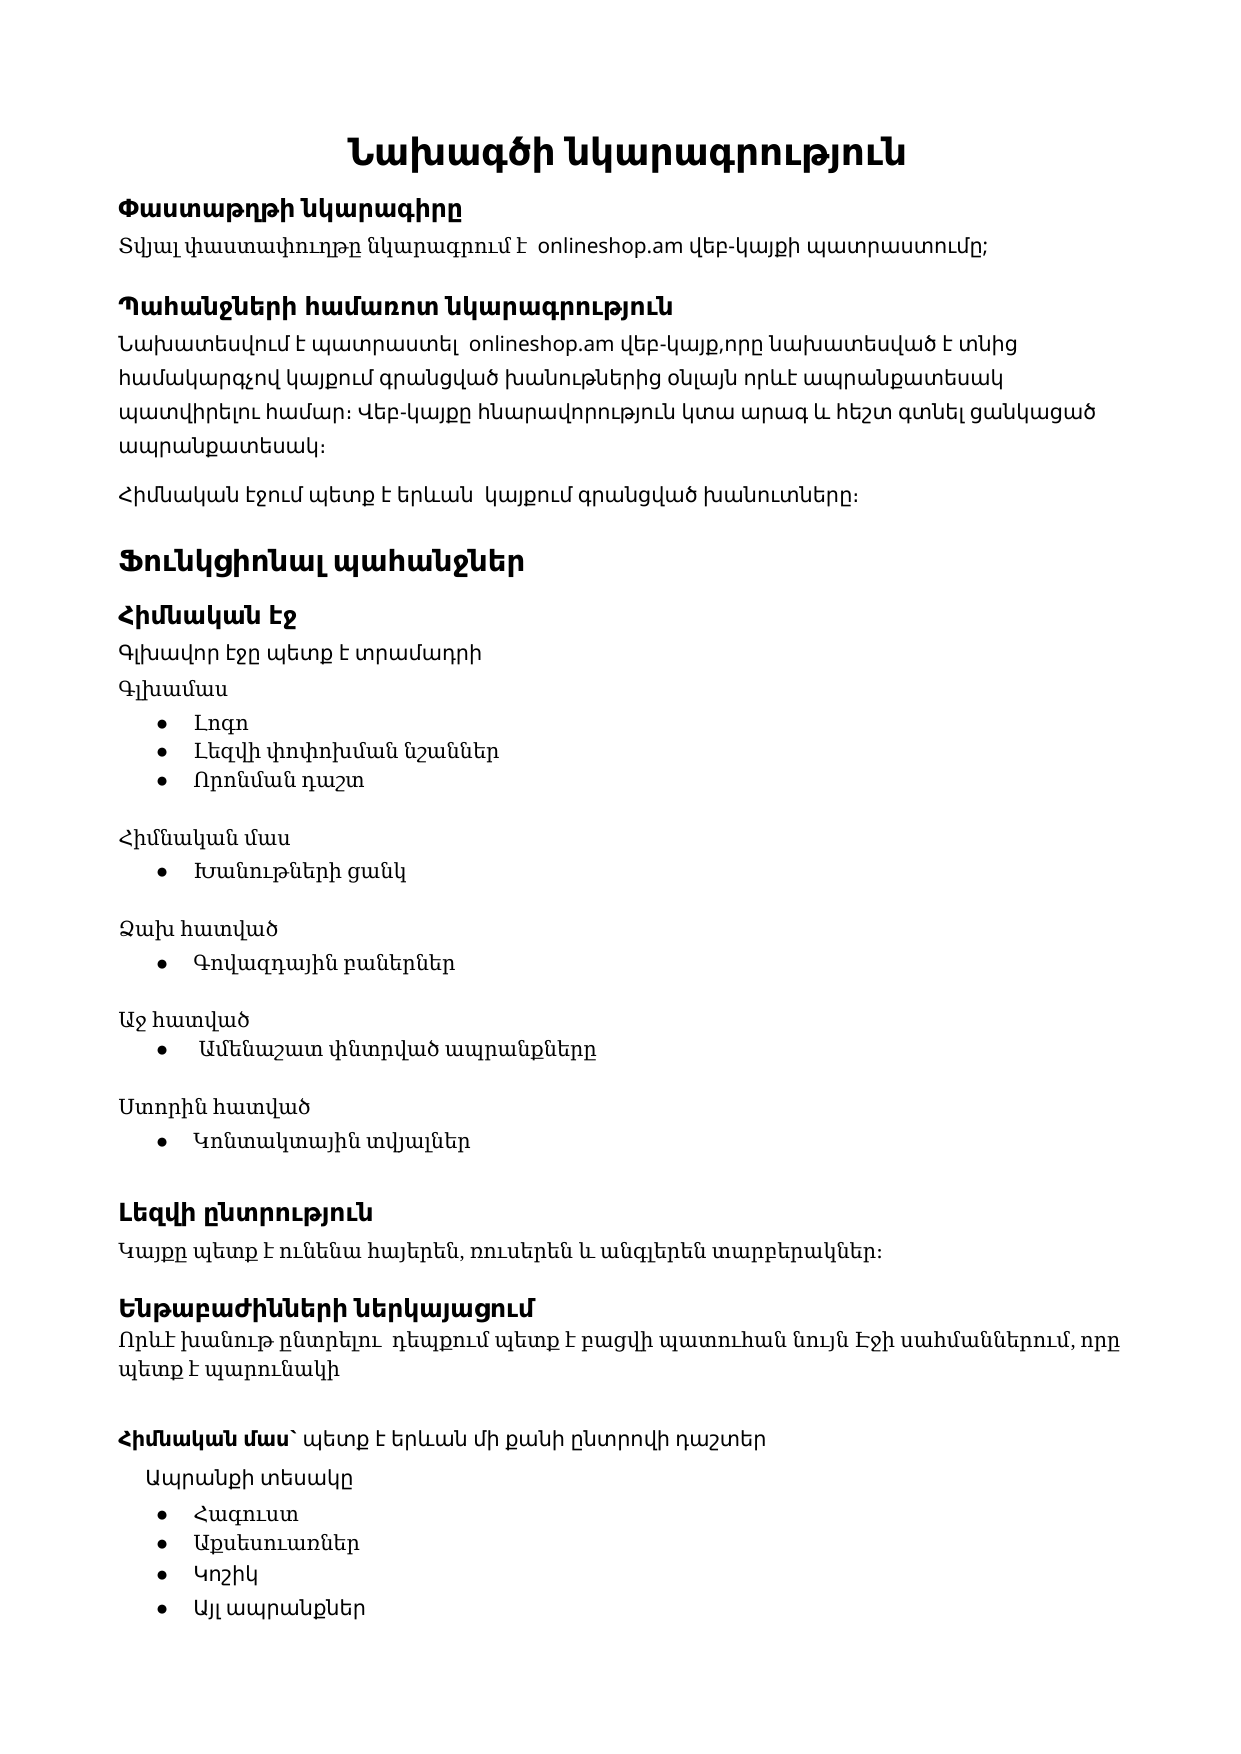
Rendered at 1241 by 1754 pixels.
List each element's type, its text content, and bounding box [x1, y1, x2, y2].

list Այլ ապրանքներ [156, 1593, 1122, 1622]
text Նախատեսվում է պատրաստել onlineshop.am վեբ-կայք,որը նախատեսված է տնից համակարգչով կայքում գրանցված խանութներից օնլայն որևէ ապրանքատեսակ պատվիրելու համար։ Վեբ-կայքը հնարավորություն կտա արագ և հեշտ գտնել ցանկացած ապրանքատեսակ։ [118, 329, 1122, 460]
subtitle Փաստաթղթի նկարագիրը [118, 194, 1122, 222]
text Կայքը պետք է ունենա հայերեն, ռուսերեն և անգլերեն տարբերակներ։ [118, 1236, 1122, 1264]
list Որոնման դաշտ [156, 768, 1122, 792]
text Հիմնական մաս [118, 826, 1122, 850]
subtitle Պահանջների համառոտ նկարագրություն [118, 292, 1122, 320]
text Հիմնական էջում պետք է երևան կայքում գրանցված խանուտները։ [118, 480, 1122, 508]
subtitle Հիմնական էջ [118, 601, 1122, 629]
list Խանութների ցանկ [156, 859, 1122, 883]
text Հիմնական մաս` պետք է երևան մի քանի ընտրովի դաշտեր [118, 1424, 1122, 1453]
list Կոշիկ [156, 1559, 1122, 1588]
subtitle Ֆունկցիոնալ պահանջներ [118, 543, 1122, 577]
text Որևէ խանութ ընտրելու դեպքում պետք է բացվի պատուհան նույն Էջի սահմաններում, որը պետք է պարունակի [118, 1328, 1122, 1381]
text Ստորին հատված [118, 1095, 1122, 1119]
list Աքսեսուառներ [156, 1531, 1122, 1554]
subtitle Նախագծի նկարագրություն [118, 130, 1122, 173]
list Լեզվի փոփոխման նշաններ [156, 739, 1122, 763]
subtitle Լեզվի ընտրություն [118, 1198, 1122, 1227]
text Աջ հատված [118, 1008, 1122, 1032]
text Գլխամաս [118, 677, 1122, 701]
text Տվյալ փաստափուղթը նկարագրում է onlineshop.am վեբ-կայքի պատրաստումը; [118, 231, 1122, 260]
text Գլխավոր էջը պետք է տրամադրի [118, 638, 1122, 667]
list Ամենաշատ փնտրված ապրանքները [156, 1037, 1122, 1061]
list Հագուստ [156, 1502, 1122, 1526]
list Լոգո [156, 711, 1122, 734]
list Կոնտակտային տվյալներ [156, 1128, 1122, 1153]
list Գովազդային բաներներ [156, 951, 1122, 975]
text Ձախ հատված [118, 917, 1122, 941]
text Ապրանքի տեսակը [118, 1463, 1122, 1491]
subtitle Ենթաբաժինների ներկայացում [118, 1293, 1122, 1322]
